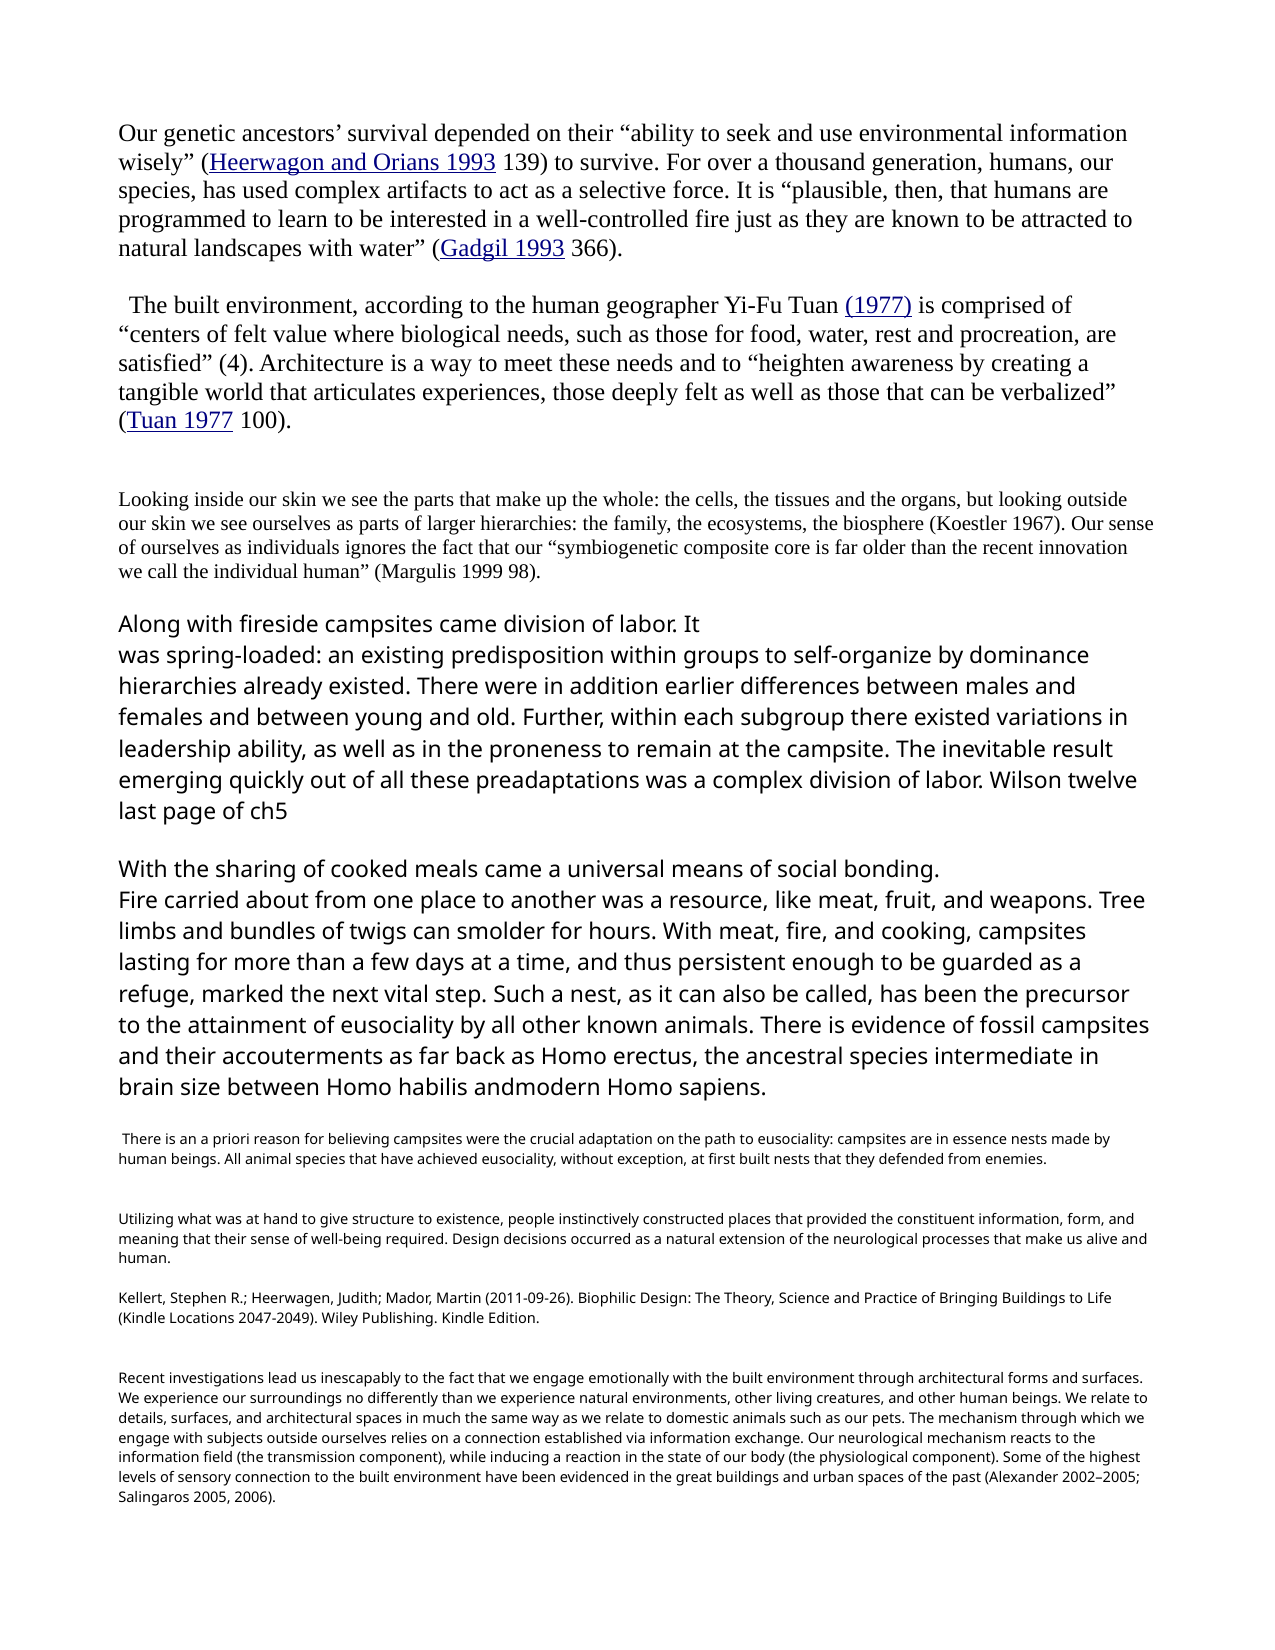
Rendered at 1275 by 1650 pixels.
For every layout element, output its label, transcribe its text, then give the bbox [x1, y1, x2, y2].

text Looking inside our skin we see the parts that make up the whole: the cells, the tissues and the organs, but looking outside our skin we see ourselves as parts of larger hierarchies: the family, the ecosystems, the biosphere (Koestler 1967). Our sense of ourselves as individuals ignores the fact that our “symbiogenetic composite core is far older than the recent innovation we call the individual human” (Margulis 1999 98). [118, 487, 1157, 583]
text Our genetic ancestors’ survival depended on their “ability to seek and use environmental information wisely” (Heerwagon and Orians 1993 139) to survive. For over a thousand generation, humans, our species, has used complex artifacts to act as a selective force. It is “plausible, then, that humans are programmed to learn to be interested in a well-controlled fire just as they are known to be attracted to natural landscapes with water” (Gadgil 1993 366). [118, 118, 1157, 262]
text Along with fireside campsites came division of labor. It [118, 607, 1157, 639]
text was spring-loaded: an existing predisposition within groups to self-organize by dominance hierarchies already existed. There were in addition earlier differences between males and females and between young and old. Further, within each subgroup there existed variations in leadership ability, as well as in the proneness to remain at the campsite. The inevitable result emerging quickly out of all these preadaptations was a complex division of labor. Wilson twelve last page of ch5 [118, 639, 1157, 826]
text Kellert, Stephen R.; Heerwagen, Judith; Mador, Martin (2011-09-26). Biophilic Design: The Theory, Science and Practice of Bringing Buildings to Life (Kindle Locations 2047-2049). Wiley Publishing. Kindle Edition. [118, 1288, 1157, 1328]
text With the sharing of cooked meals came a universal means of social bonding. [118, 853, 1157, 884]
text Utilizing what was at hand to give structure to existence, people instinctively constructed places that provided the constituent information, form, and meaning that their sense of well-being required. Design decisions occurred as a natural extension of the neurological processes that make us alive and human. [118, 1208, 1157, 1268]
text The built environment, according to the human geographer Yi-Fu Tuan (1977) is comprised of “centers of felt value where biological needs, such as those for food, water, rest and procreation, are satisfied” (4). Architecture is a way to meet these needs and to “heighten awareness by creating a tangible world that articulates experiences, those deeply felt as well as those that can be verbalized” (Tuan 1977 100). [118, 291, 1157, 434]
text Fire carried about from one place to another was a resource, like meat, fruit, and weapons. Tree limbs and bundles of twigs can smolder for hours. With meat, fire, and cooking, campsites lasting for more than a few days at a time, and thus persistent enough to be guarded as a refuge, marked the next vital step. Such a nest, as it can also be called, has been the precursor to the attainment of eusociality by all other known animals. There is evidence of fossil campsites and their accouterments as far back as Homo erectus, the ancestral species intermediate in brain size between Homo habilis andmodern Homo sapiens. [118, 884, 1157, 1103]
text There is an a priori reason for believing campsites were the crucial adaptation on the path to eusociality: campsites are in essence nests made by human beings. All animal species that have achieved eusociality, without exception, at first built nests that they defended from enemies. [118, 1129, 1157, 1169]
text Recent investigations lead us inescapably to the fact that we engage emotionally with the built environment through architectural forms and surfaces. We experience our surroundings no differently than we experience natural environments, other living creatures, and other human beings. We relate to details, surfaces, and architectural spaces in much the same way as we relate to domestic animals such as our pets. The mechanism through which we engage with subjects outside ourselves relies on a connection established via information exchange. Our neurological mechanism reacts to the information field (the transmission component), while inducing a reaction in the state of our body (the physiological component). Some of the highest levels of sensory connection to the built environment have been evidenced in the great buildings and urban spaces of the past (Alexander 2002–2005; Salingaros 2005, 2006). [118, 1368, 1157, 1507]
